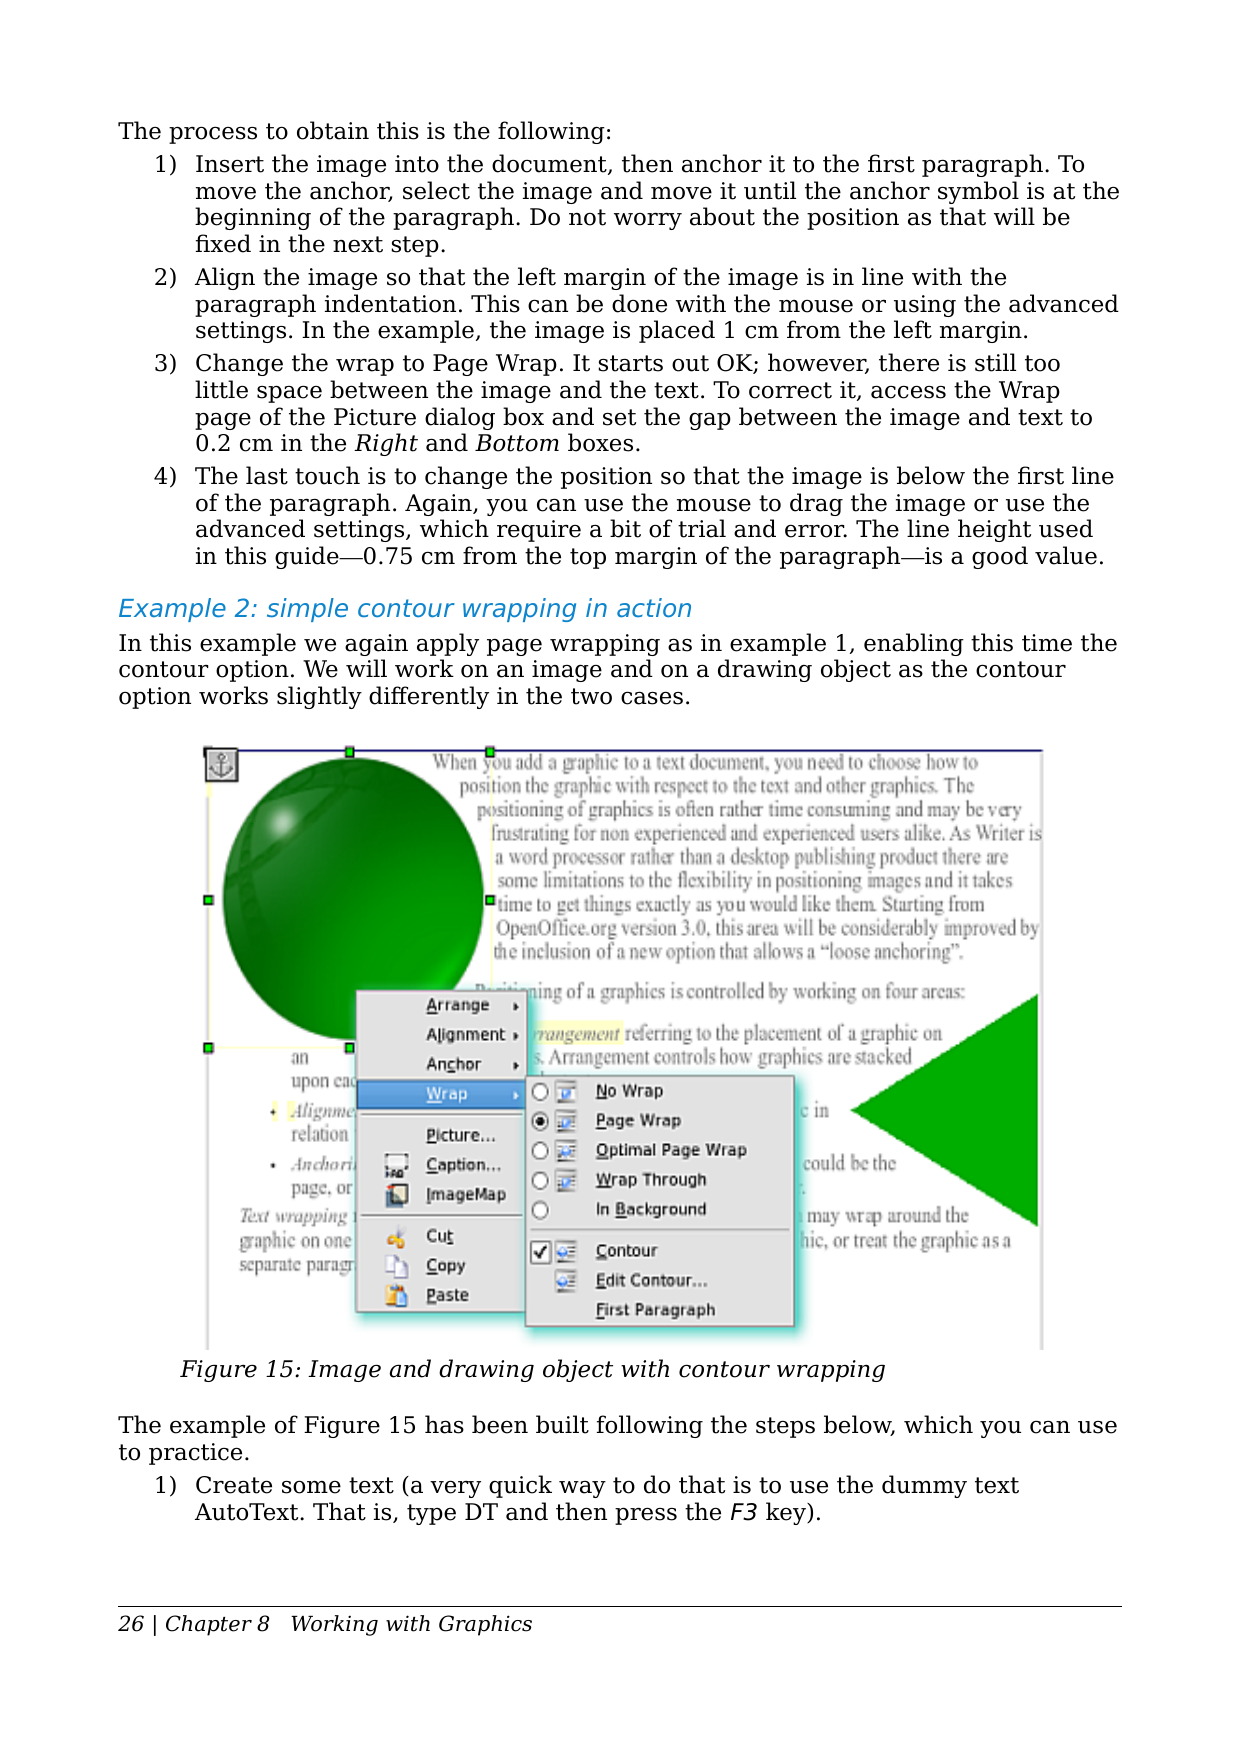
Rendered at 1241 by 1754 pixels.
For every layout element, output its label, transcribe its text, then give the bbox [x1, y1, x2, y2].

list The last touch is to change the position so that the image is below the first line of the paragraph. Again, you can use the mouse to drag the image or use the advanced settings, which require a bit of trial and error. The line height used in this guide—0.75 cm from the top margin of the paragraph—is a good value. [177, 463, 1122, 570]
text Figure 15: Image and drawing object with contour wrapping [180, 1356, 1060, 1383]
text In this example we again apply page wrapping as in example 1, enabling this time the contour option. We will work on an image and on a drawing object as the contour option works slightly differently in the two cases. [118, 630, 1122, 710]
list Insert the image into the document, then anchor it to the first paragraph. To move the anchor, select the image and move it until the anchor symbol is at the beginning of the paragraph. Do not worry about the position as that will be fixed in the next step. [177, 151, 1122, 258]
picture [185, 735, 1055, 1350]
subtitle Example 2: simple contour wrapping in action [118, 594, 1122, 623]
list Change the wrap to Page Wrap. It starts out OK; however, there is still too little space between the image and the text. To correct it, access the Wrap page of the Picture dialog box and set the gap between the image and text to 0.2 cm in the Right and Bottom boxes. [177, 350, 1122, 457]
list The example of Figure 15 has been built following the steps below, which you can use to practice. [118, 1413, 1122, 1466]
list Create some text (a very quick way to do that is to use the dummy text AutoText. That is, type DT and then press the F3 key). [177, 1472, 1122, 1526]
list The process to obtain this is the following: [118, 118, 1122, 145]
list Align the image so that the left margin of the image is in line with the paragraph indentation. This can be done with the mouse or using the advanced settings. In the example, the image is placed 1 cm from the left margin. [177, 264, 1122, 344]
